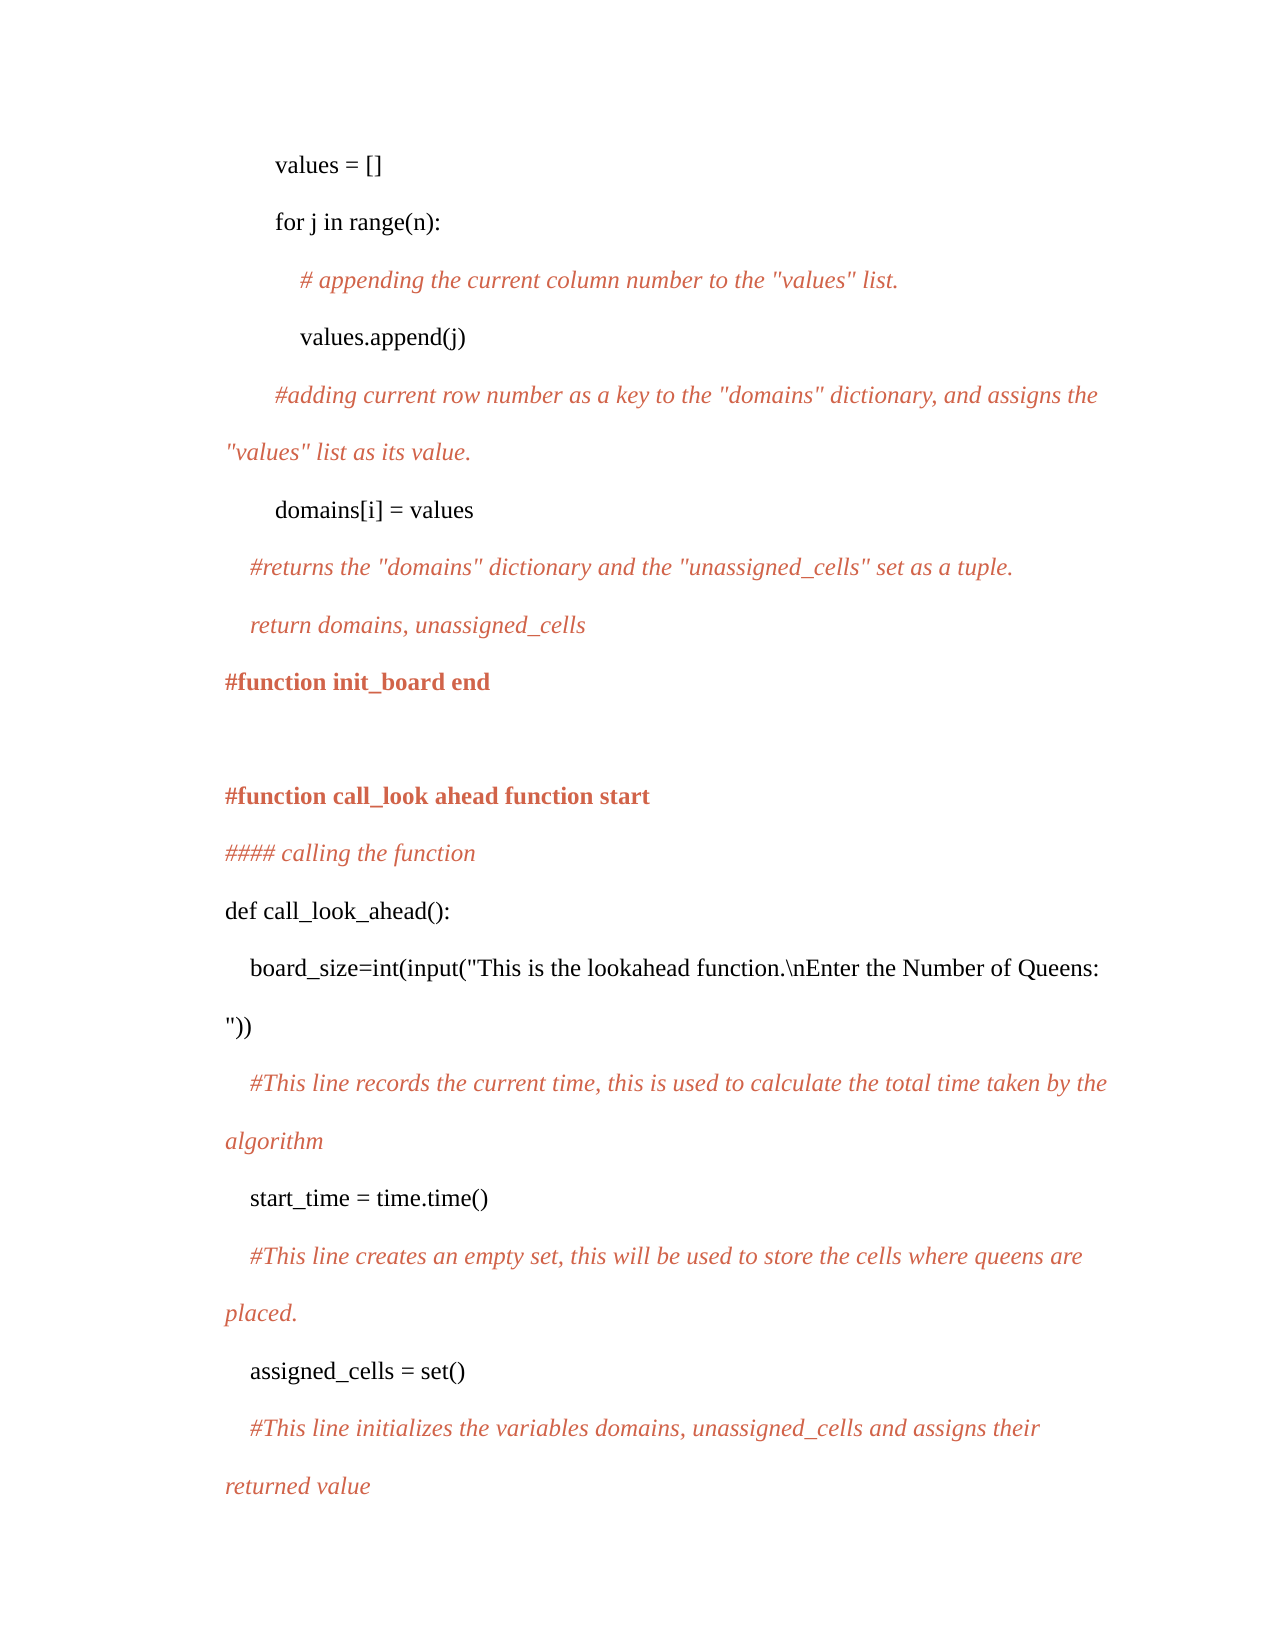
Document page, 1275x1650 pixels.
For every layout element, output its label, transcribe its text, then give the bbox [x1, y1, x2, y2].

text #returns the "domains" dictionary and the "unassigned_cells" set as a tuple. [225, 552, 1125, 581]
text #### calling the function [225, 838, 1125, 867]
text # appending the current column number to the "values" list. [225, 265, 1125, 294]
text #This line creates an empty set, this will be used to store the cells where queens are placed. [225, 1241, 1125, 1327]
text def call_look_ahead(): [225, 896, 1125, 925]
text values.append(j) [225, 322, 1125, 351]
text assigned_cells = set() [225, 1356, 1125, 1385]
text for j in range(n): [225, 207, 1125, 236]
text values = [] [225, 150, 1125, 179]
text #function init_board end [225, 667, 1125, 696]
text domains[i] = values [225, 495, 1125, 524]
text #adding current row number as a key to the "domains" dictionary, and assigns the "values" list as its value. [225, 380, 1125, 466]
text #This line initializes the variables domains, unassigned_cells and assigns their returned value [225, 1413, 1125, 1500]
text board_size=int(input("This is the lookahead function.\nEnter the Number of Queens: ")) [225, 953, 1125, 1040]
text return domains, unassigned_cells [225, 610, 1125, 639]
text #function call_look ahead function start [225, 781, 1125, 810]
text start_time = time.time() [225, 1183, 1125, 1212]
text #This line records the current time, this is used to calculate the total time taken by the algorithm [225, 1068, 1125, 1155]
